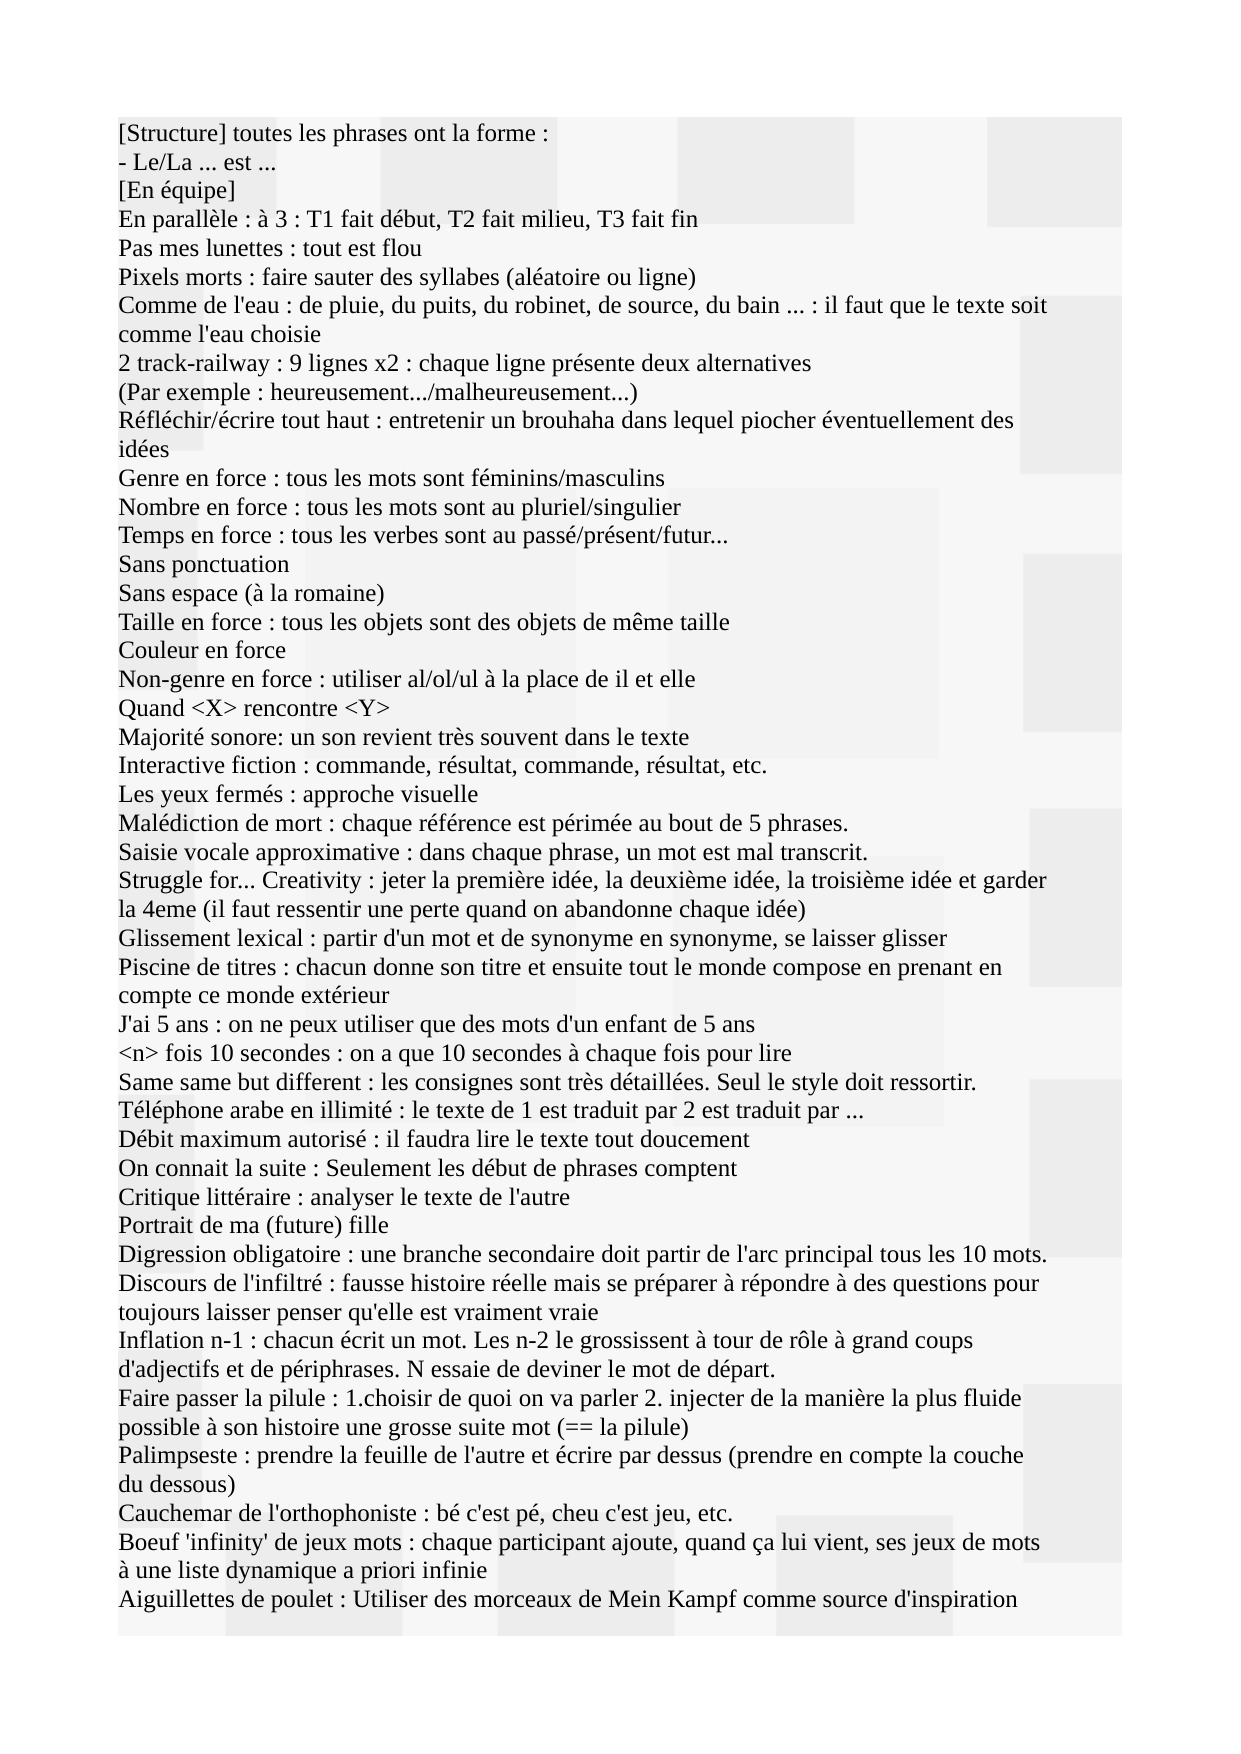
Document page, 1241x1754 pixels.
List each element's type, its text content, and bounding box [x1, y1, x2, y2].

text toujours laisser penser qu'elle est vraiment vraie [118, 1297, 1122, 1326]
text Débit maximum autorisé : il faudra lire le texte tout doucement [118, 1124, 1122, 1153]
text Pas mes lunettes : tout est flou [118, 233, 1122, 262]
text Inflation n-1 : chacun écrit un mot. Les n-2 le grossissent à tour de rôle à grand coups [118, 1326, 1122, 1354]
text [En équipe] [118, 176, 1122, 204]
text Palimpseste : prendre la feuille de l'autre et écrire par dessus (prendre en compte la couche [118, 1441, 1122, 1469]
text Couleur en force [118, 636, 1122, 664]
text Les yeux fermés : approche visuelle [118, 779, 1122, 808]
text On connait la suite : Seulement les début de phrases comptent [118, 1153, 1122, 1182]
text Nombre en force : tous les mots sont au pluriel/singulier [118, 492, 1122, 521]
text Sans espace (à la romaine) [118, 578, 1122, 607]
text Pixels morts : faire sauter des syllabes (aléatoire ou ligne) [118, 262, 1122, 291]
text Same same but different : les consignes sont très détaillées. Seul le style doit ressortir. [118, 1067, 1122, 1096]
text 2 track-railway : 9 lignes x2 : chaque ligne présente deux alternatives [118, 348, 1122, 377]
text Portrait de ma (future) fille [118, 1211, 1122, 1239]
text du dessous) [118, 1469, 1122, 1498]
text Interactive fiction : commande, résultat, commande, résultat, etc. [118, 751, 1122, 779]
text idées [118, 434, 1122, 463]
text Comme de l'eau : de pluie, du puits, du robinet, de source, du bain ... : il faut que le texte soit [118, 291, 1122, 319]
text Réfléchir/écrire tout haut : entretenir un brouhaha dans lequel piocher éventuellement des [118, 406, 1122, 434]
text [Structure] toutes les phrases ont la forme : [118, 118, 1122, 147]
text Téléphone arabe en illimité : le texte de 1 est traduit par 2 est traduit par ... [118, 1096, 1122, 1124]
text J'ai 5 ans : on ne peux utiliser que des mots d'un enfant de 5 ans [118, 1009, 1122, 1038]
text la 4eme (il faut ressentir une perte quand on abandonne chaque idée) [118, 894, 1122, 923]
text Critique littéraire : analyser le texte de l'autre [118, 1182, 1122, 1211]
text compte ce monde extérieur [118, 981, 1122, 1009]
text Faire passer la pilule : 1.choisir de quoi on va parler 2. injecter de la manière la plus fluide [118, 1383, 1122, 1412]
text Struggle for... Creativity : jeter la première idée, la deuxième idée, la troisième idée et garder [118, 866, 1122, 894]
text Saisie vocale approximative : dans chaque phrase, un mot est mal transcrit. [118, 837, 1122, 866]
text Non-genre en force : utiliser al/ol/ul à la place de il et elle [118, 664, 1122, 693]
text à une liste dynamique a priori infinie [118, 1556, 1122, 1584]
text Genre en force : tous les mots sont féminins/masculins [118, 463, 1122, 492]
text Discours de l'infiltré : fausse histoire réelle mais se préparer à répondre à des questions pour [118, 1268, 1122, 1297]
text possible à son histoire une grosse suite mot (== la pilule) [118, 1412, 1122, 1441]
text Boeuf 'infinity' de jeux mots : chaque participant ajoute, quand ça lui vient, ses jeux de mots [118, 1527, 1122, 1556]
text Aiguillettes de poulet : Utiliser des morceaux de Mein Kampf comme source d'inspiration [118, 1584, 1122, 1613]
text Sans ponctuation [118, 549, 1122, 578]
text Piscine de titres : chacun donne son titre et ensuite tout le monde compose en prenant en [118, 952, 1122, 981]
text Digression obligatoire : une branche secondaire doit partir de l'arc principal tous les 10 mots. [118, 1239, 1122, 1268]
text En parallèle : à 3 : T1 fait début, T2 fait milieu, T3 fait fin [118, 204, 1122, 233]
text Quand <X> rencontre <Y> [118, 693, 1122, 722]
text Temps en force : tous les verbes sont au passé/présent/futur... [118, 521, 1122, 549]
text Taille en force : tous les objets sont des objets de même taille [118, 607, 1122, 636]
text d'adjectifs et de périphrases. N essaie de deviner le mot de départ. [118, 1354, 1122, 1383]
text Malédiction de mort : chaque référence est périmée au bout de 5 phrases. [118, 808, 1122, 837]
text Cauchemar de l'orthophoniste : bé c'est pé, cheu c'est jeu, etc. [118, 1498, 1122, 1527]
text Majorité sonore: un son revient très souvent dans le texte [118, 722, 1122, 751]
text comme l'eau choisie [118, 319, 1122, 348]
text - Le/La ... est ... [118, 147, 1122, 176]
text <n> fois 10 secondes : on a que 10 secondes à chaque fois pour lire [118, 1038, 1122, 1067]
text Glissement lexical : partir d'un mot et de synonyme en synonyme, se laisser glisser [118, 923, 1122, 952]
text (Par exemple : heureusement.../malheureusement...) [118, 377, 1122, 406]
